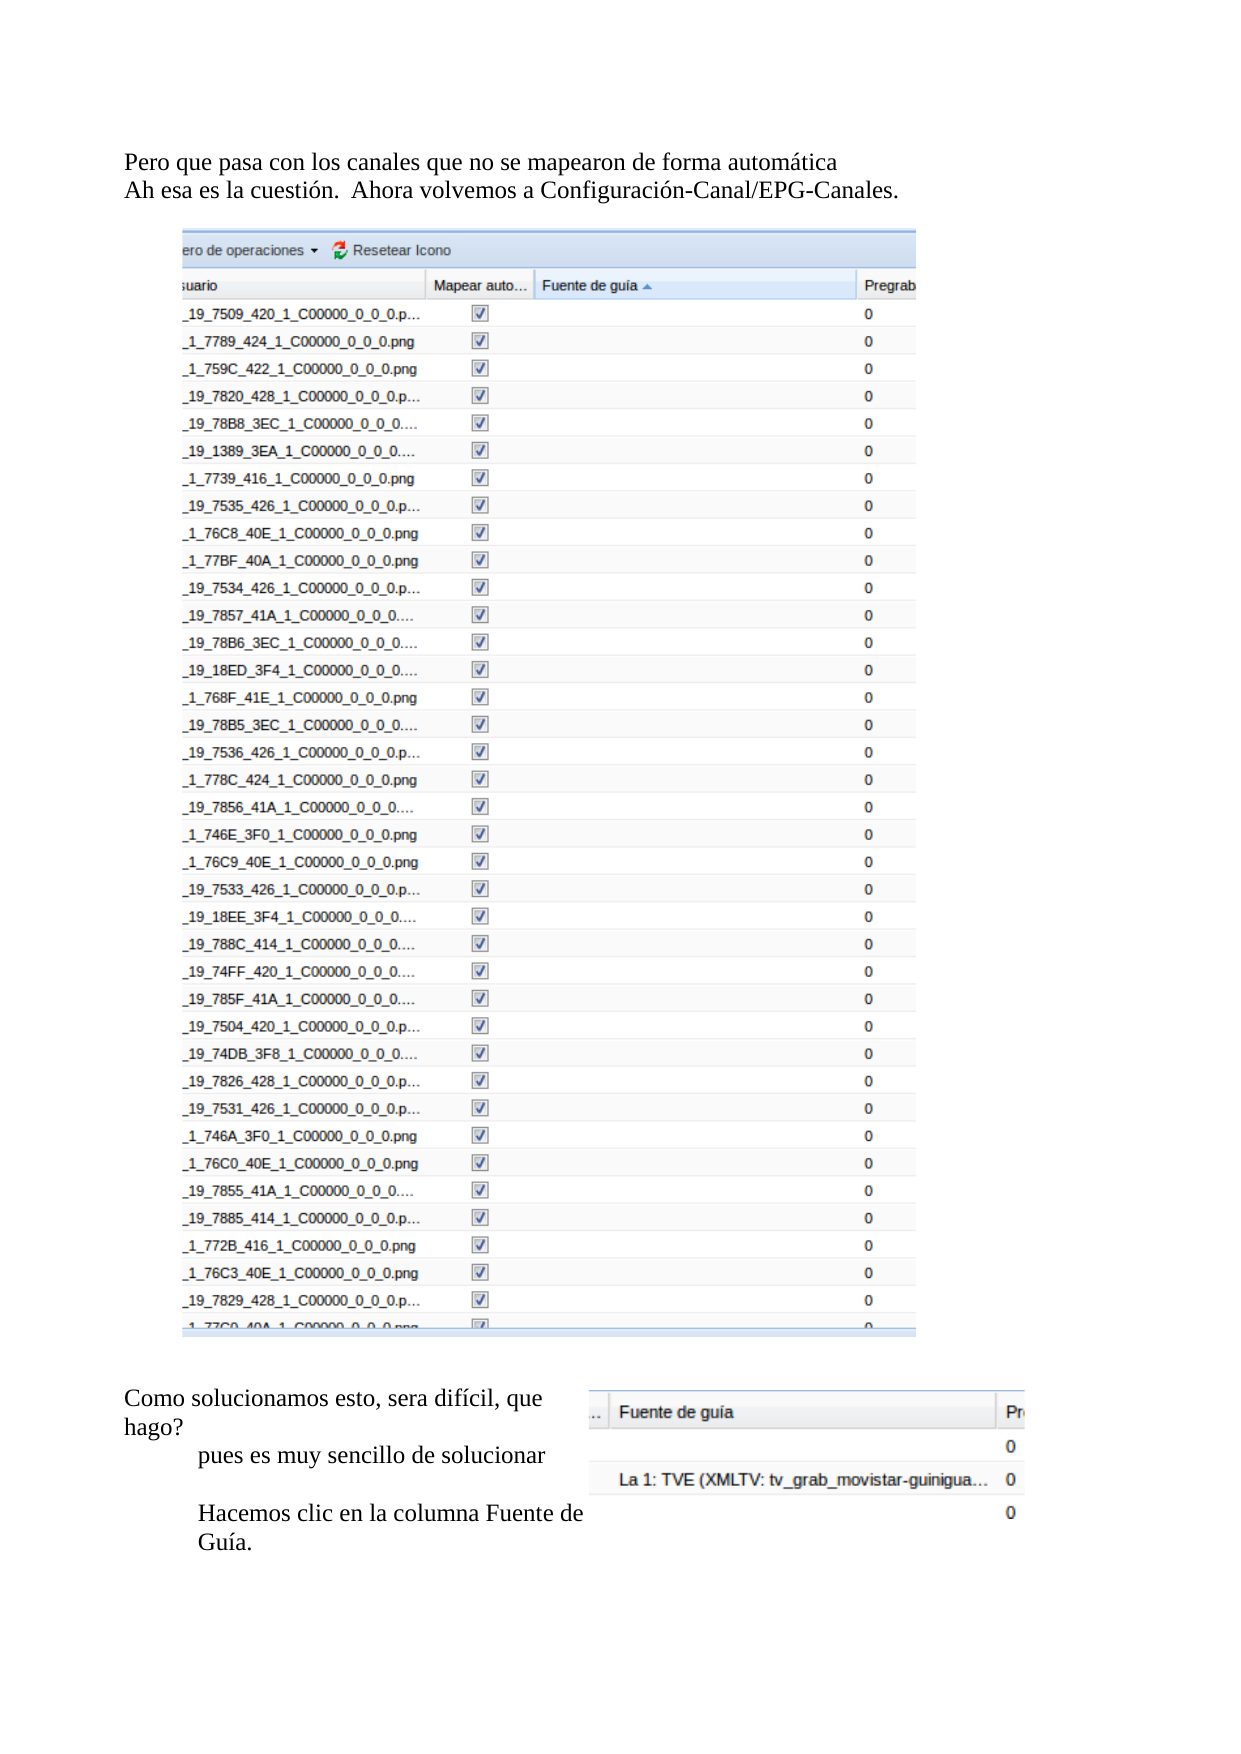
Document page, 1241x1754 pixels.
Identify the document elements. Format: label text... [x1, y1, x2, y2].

picture [588, 1390, 1025, 1519]
text Como solucionamos esto, sera difícil, que hago? [50, 1383, 1157, 1441]
picture [182, 228, 917, 1337]
text Hacemos clic en la columna Fuente de Guía. [50, 1498, 1157, 1556]
text [1025, 1441, 1157, 1498]
text Ah esa es la cuestión. Ahora volvemos a Configuración-Canal/EPG-Canales. [50, 176, 1157, 204]
text Pero que pasa con los canales que no se mapearon de forma automática [50, 147, 1157, 176]
text pues es muy sencillo de solucionar [50, 1441, 588, 1498]
